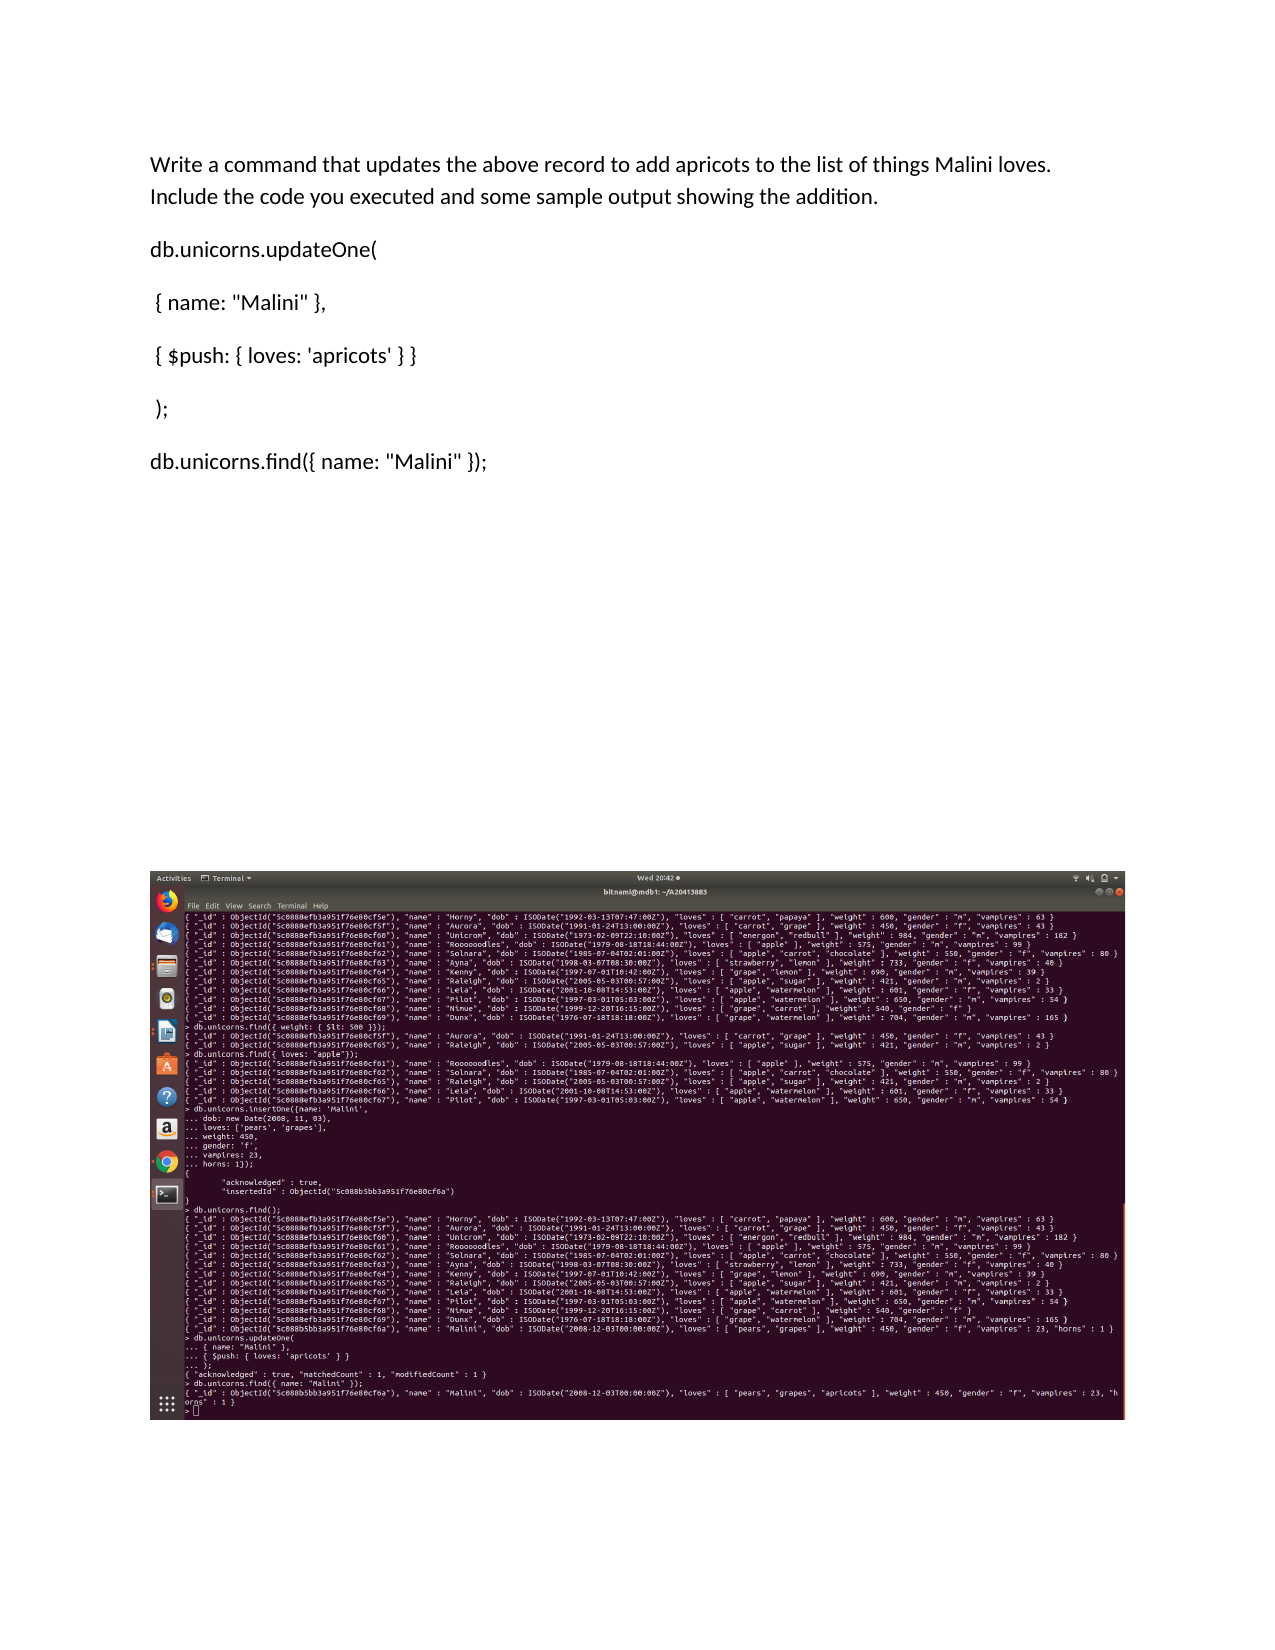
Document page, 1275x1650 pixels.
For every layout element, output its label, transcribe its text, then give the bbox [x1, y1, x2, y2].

text Write a command that updates the above record to add apricots to the list of things Malini loves. Include the code you executed and some sample output showing the addition. [150, 150, 1125, 210]
text ); [150, 394, 1125, 422]
text db.unicorns.updateOne( [150, 235, 1125, 263]
text db.unicorns.find({ name: "Malini" }); [150, 447, 1125, 475]
picture [150, 871, 1125, 1420]
text { name: "Malini" }, [150, 288, 1125, 316]
text { $push: { loves: 'apricots' } } [150, 341, 1125, 369]
